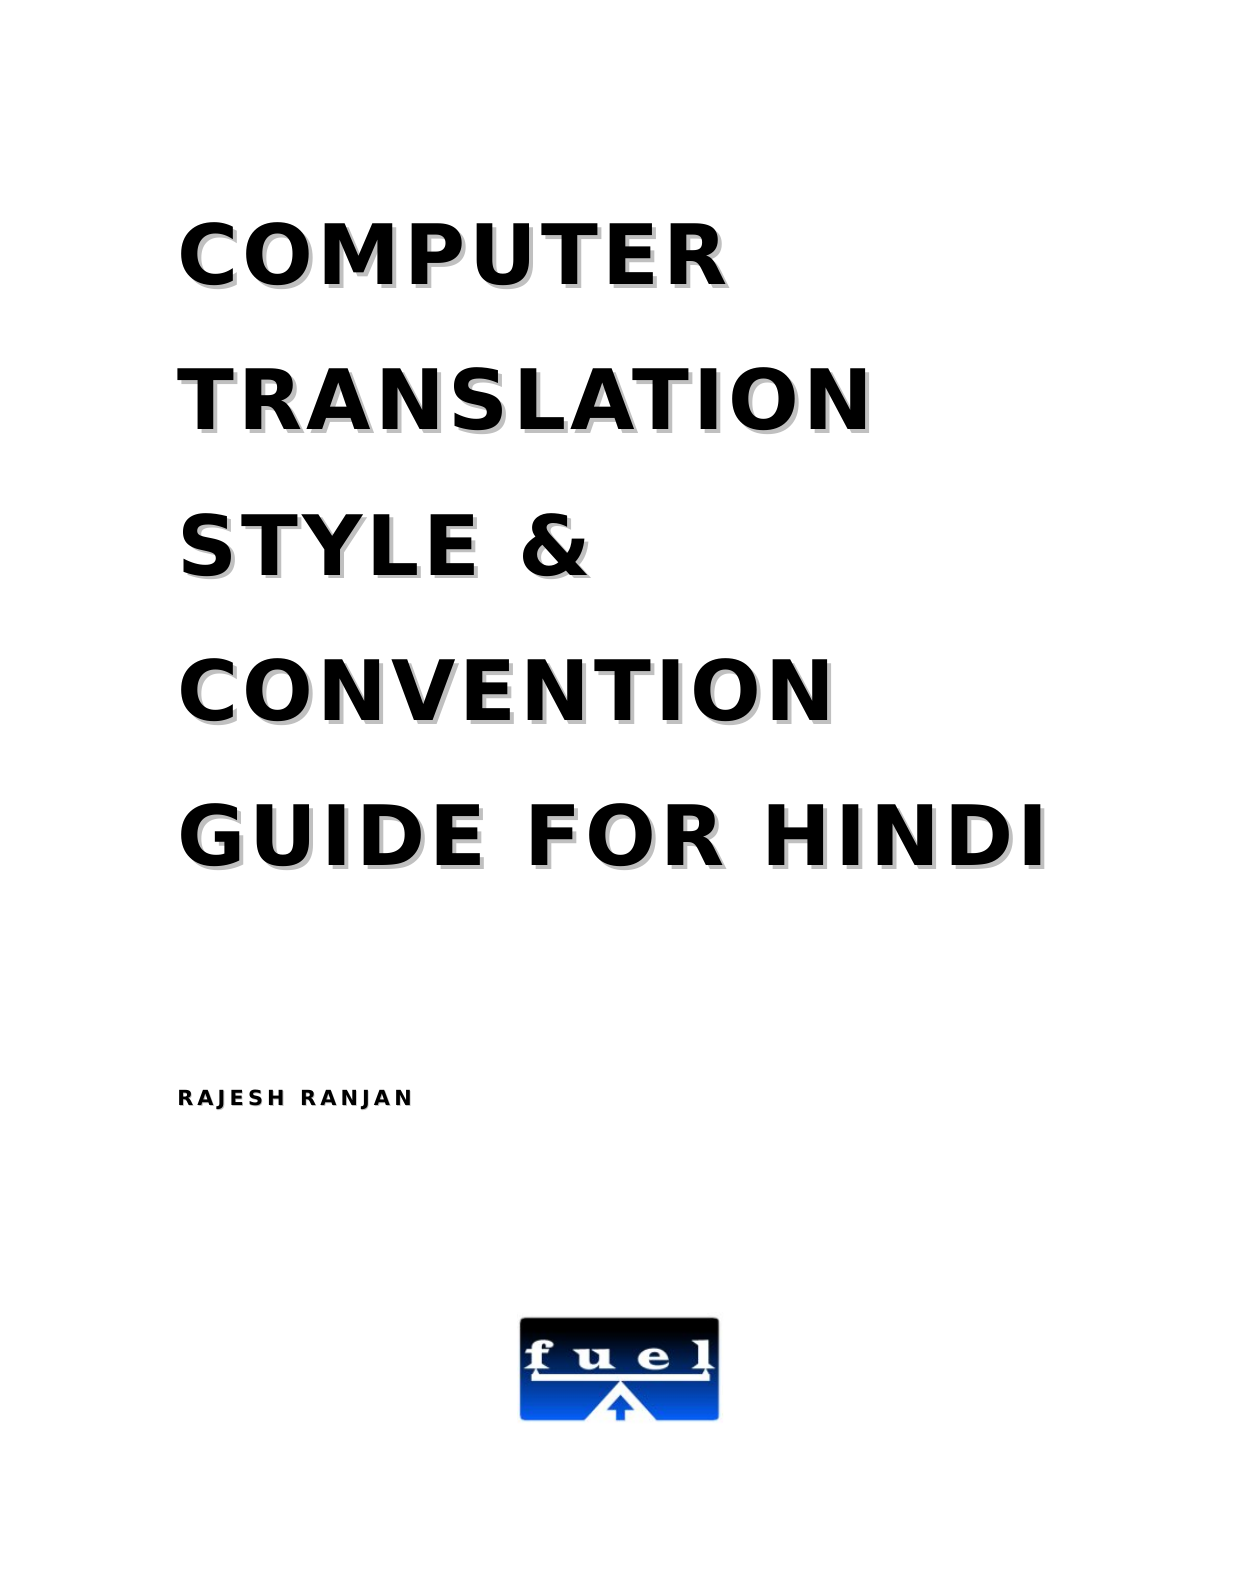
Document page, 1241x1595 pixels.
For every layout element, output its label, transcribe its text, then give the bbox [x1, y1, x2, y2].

picture [517, 1312, 724, 1426]
title Computer Translation Style & Convention Guide for Hindi Rajesh Ranjan [177, 207, 1152, 1111]
